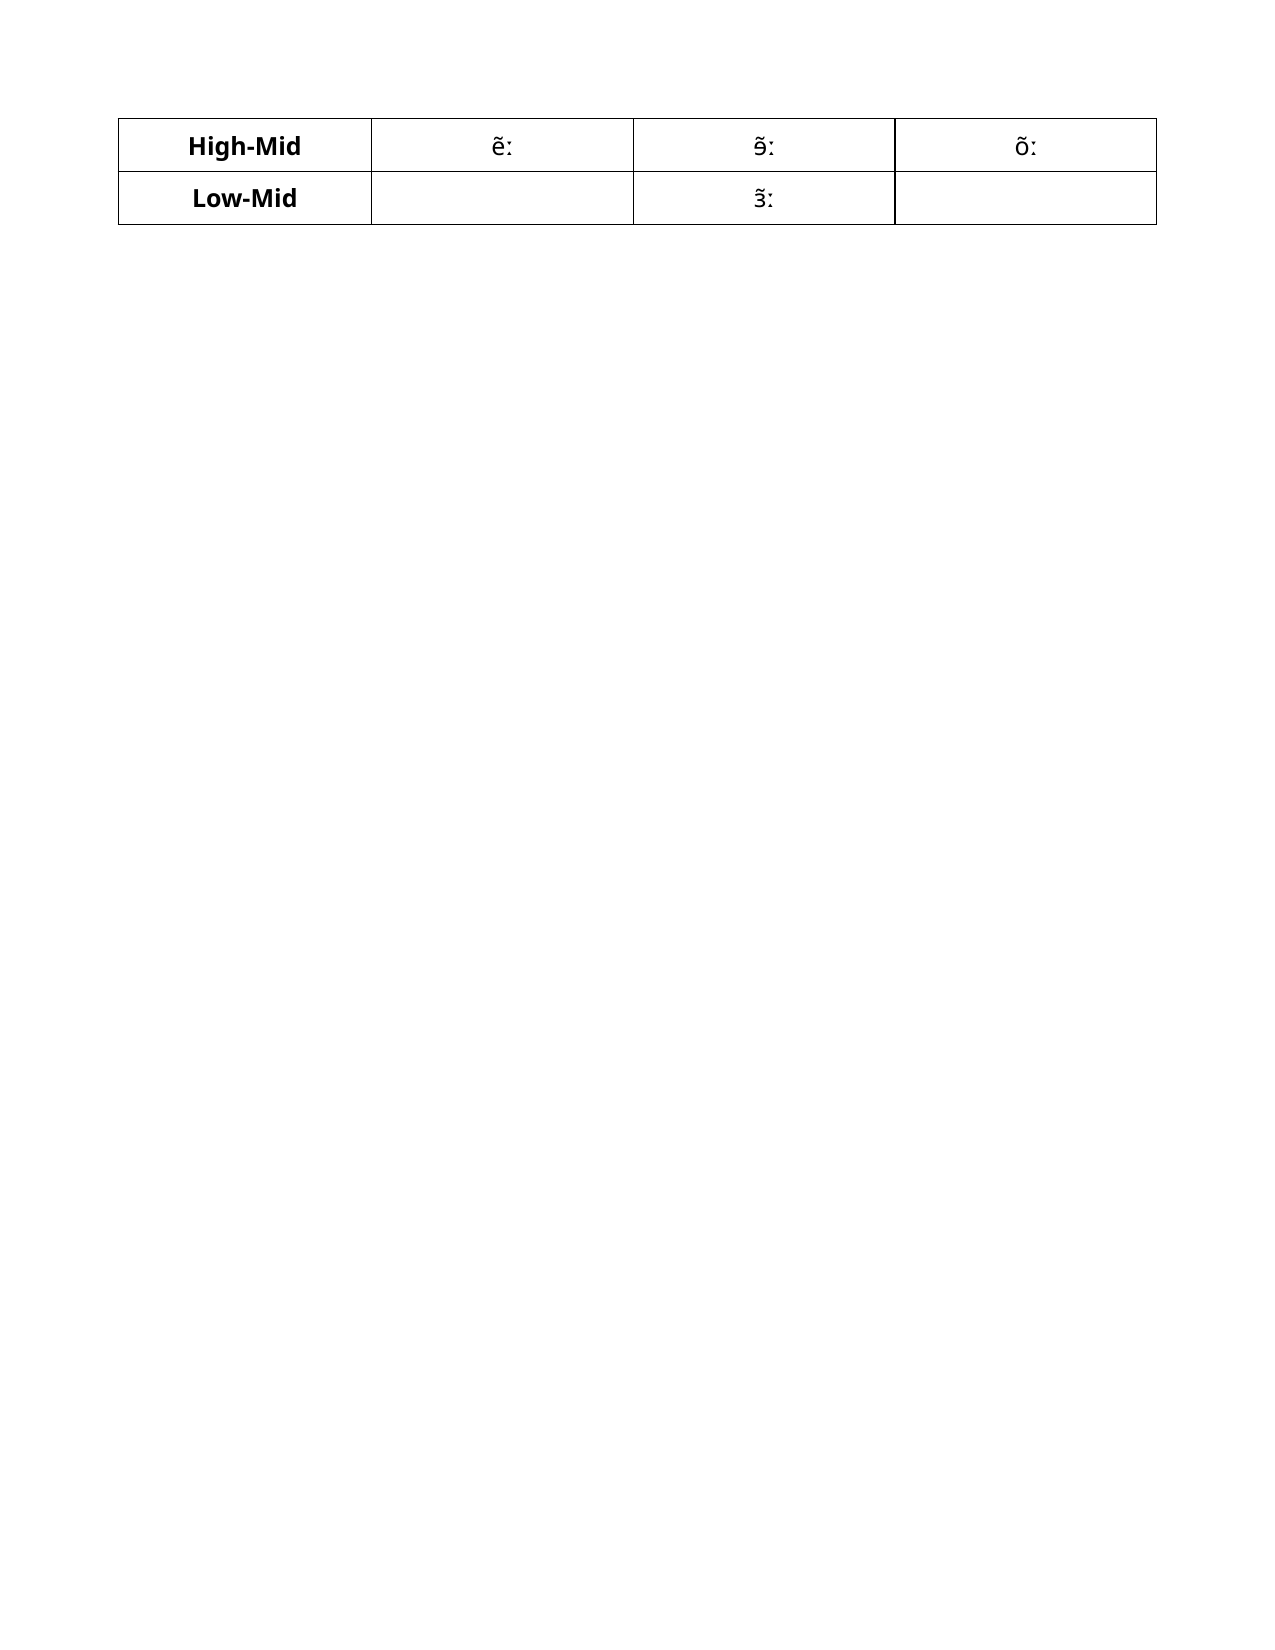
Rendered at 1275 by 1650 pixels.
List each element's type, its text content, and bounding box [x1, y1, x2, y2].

table_cell High-Mid [119, 119, 371, 171]
table_cell ɜ̃ː [634, 172, 894, 224]
table_cell ɘ̃ː [634, 119, 894, 171]
table_cell ẽː [372, 119, 633, 171]
table_cell Low-Mid [119, 172, 371, 224]
table_cell [896, 172, 1156, 224]
table_cell õː [896, 119, 1156, 171]
table_cell [372, 172, 633, 224]
